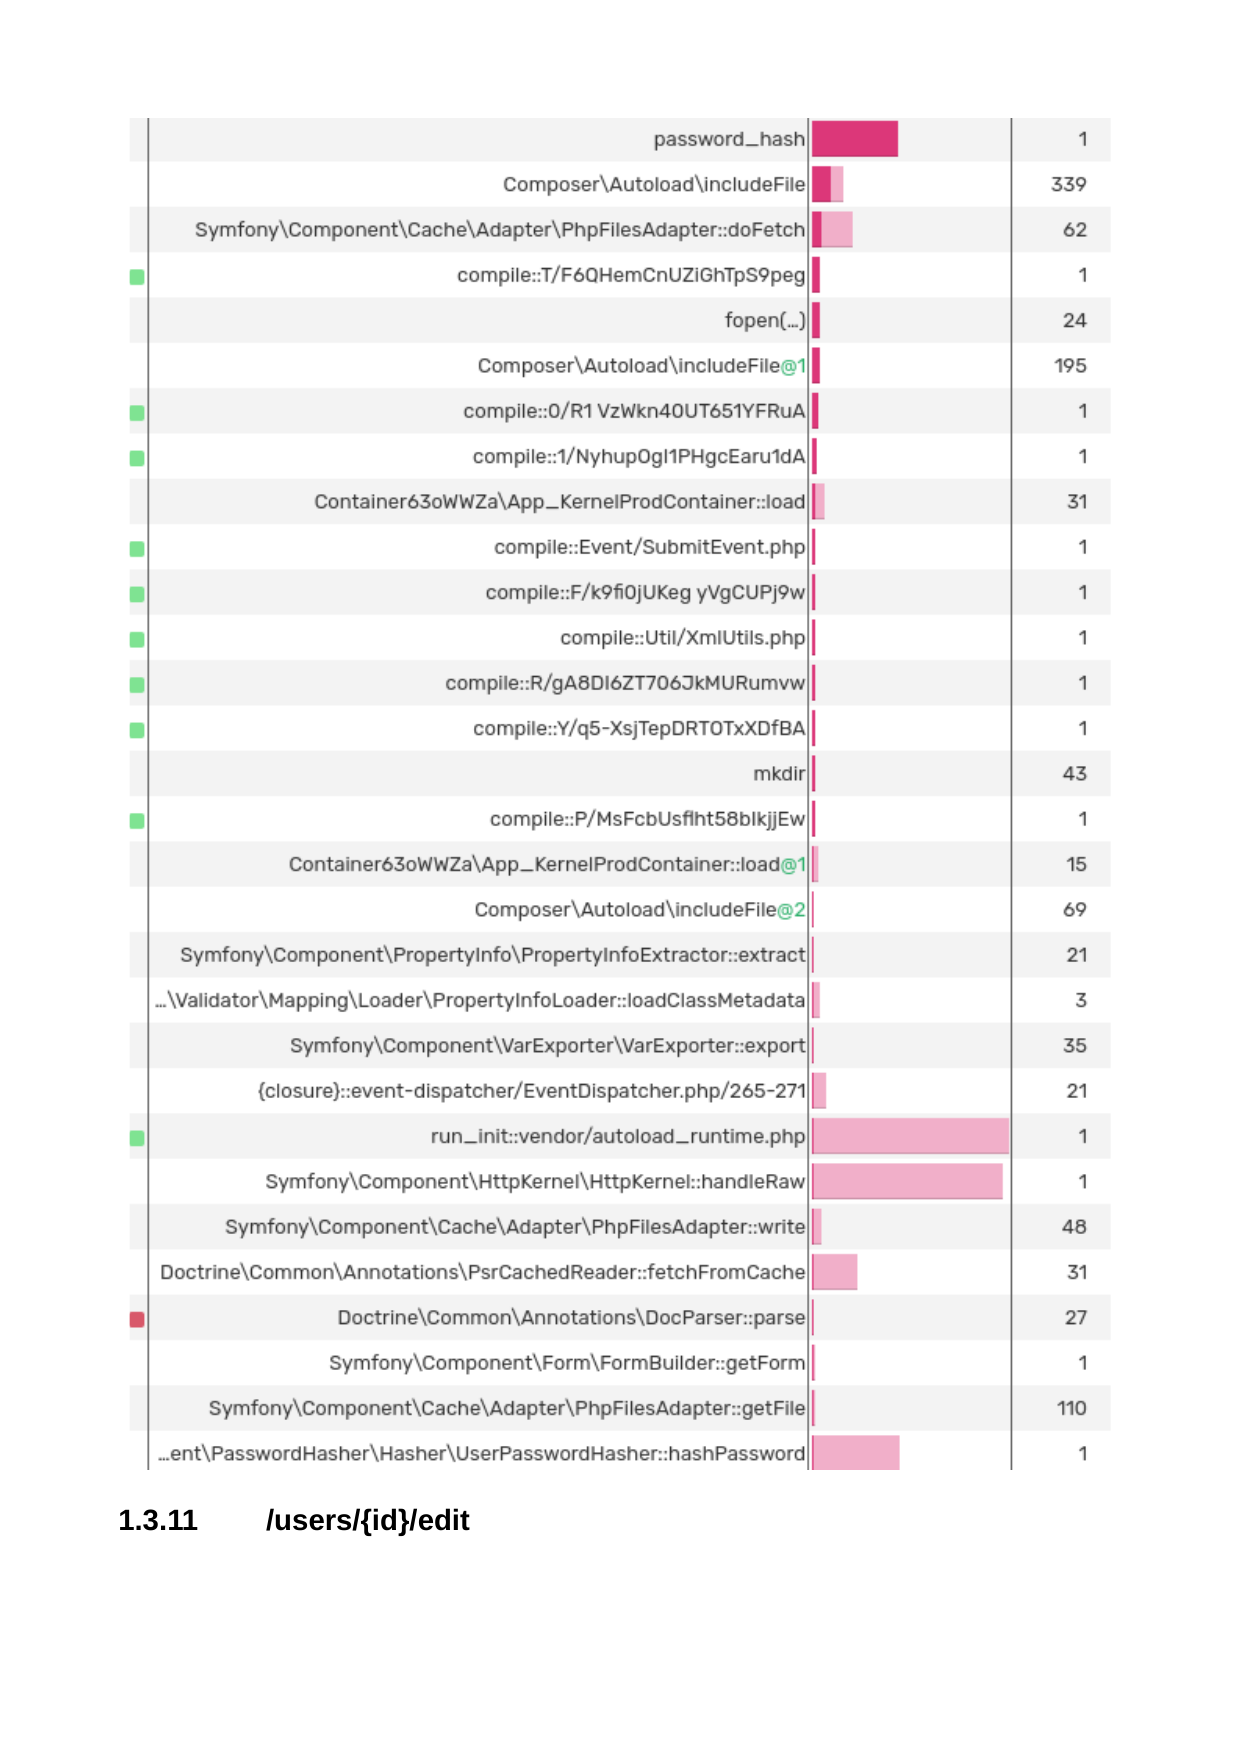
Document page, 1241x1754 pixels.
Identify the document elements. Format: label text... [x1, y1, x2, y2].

picture [129, 118, 1111, 1470]
subtitle /users/{id}/edit [118, 1503, 1122, 1537]
